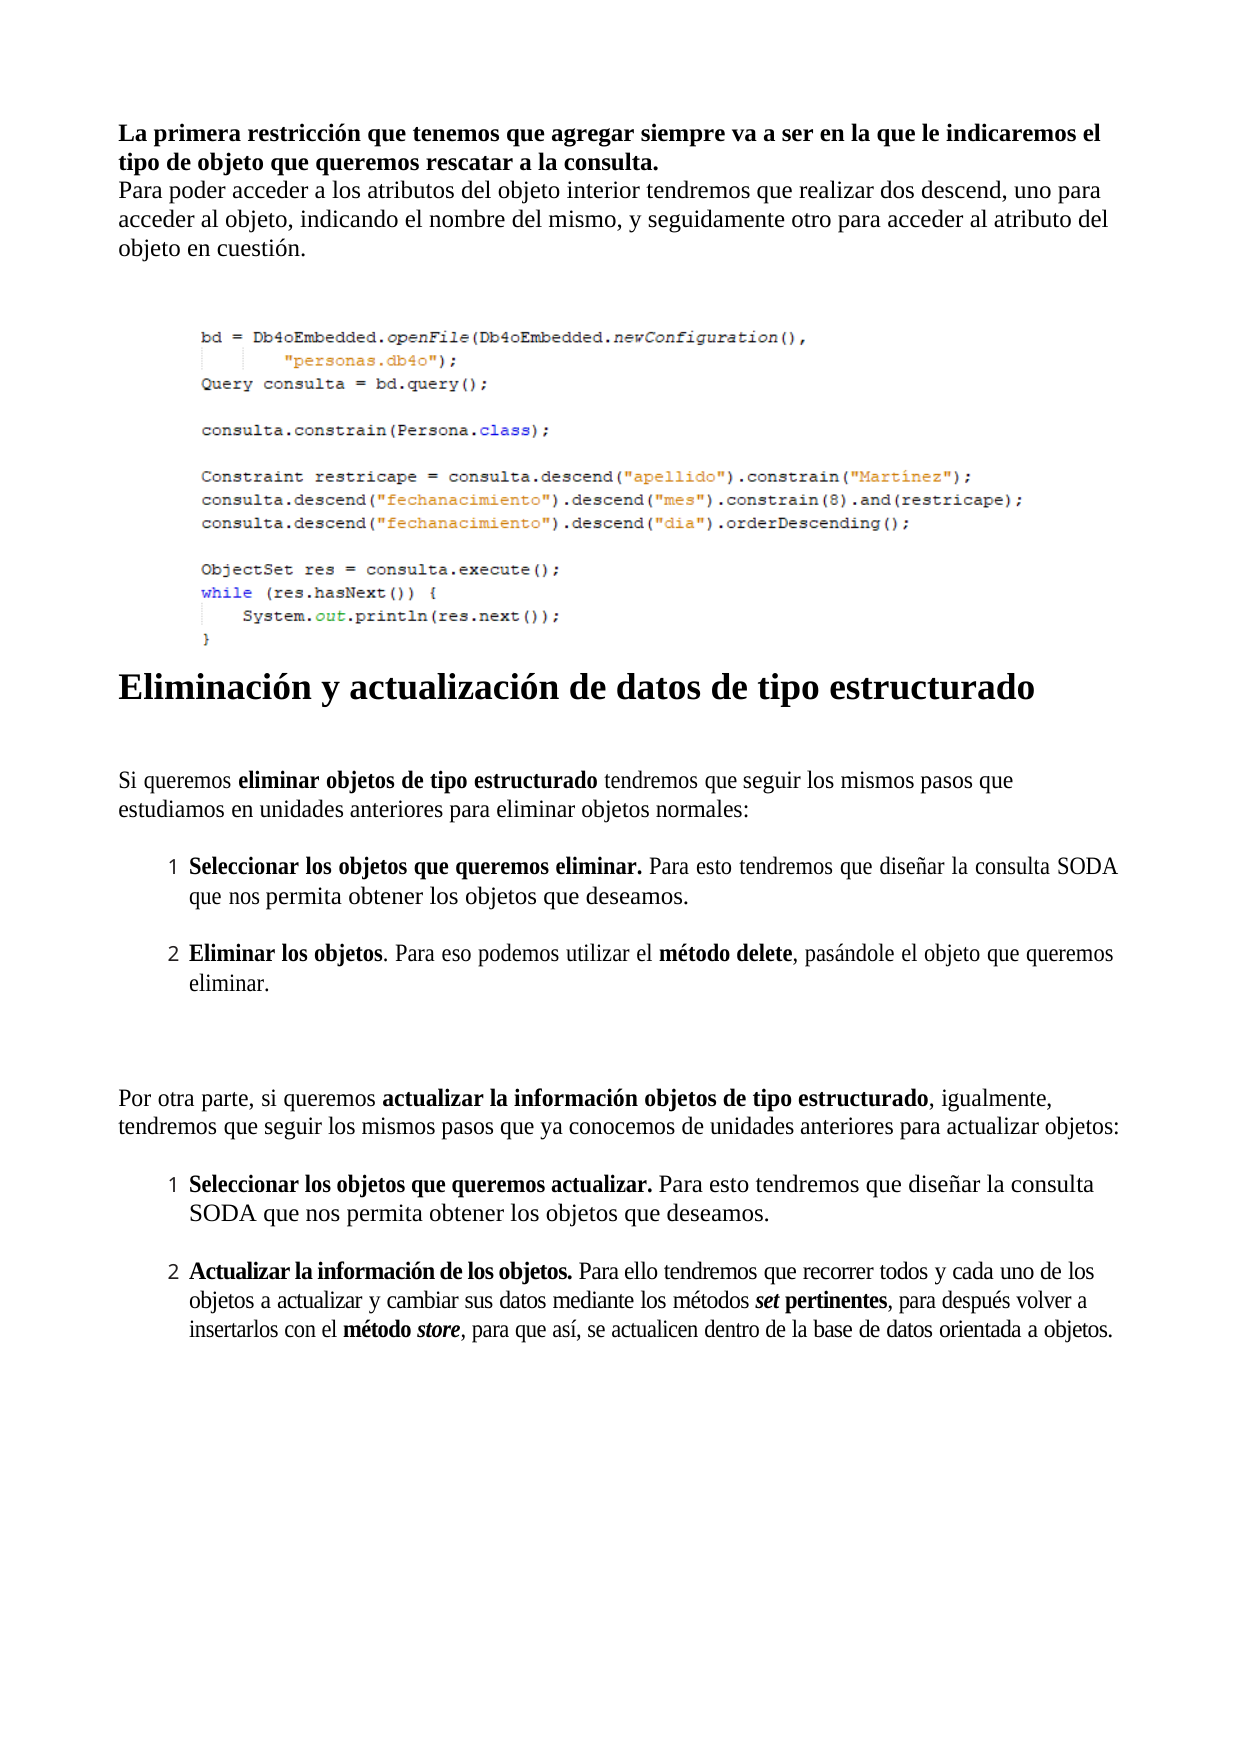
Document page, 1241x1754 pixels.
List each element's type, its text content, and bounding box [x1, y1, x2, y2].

text La primera restricción que tenemos que agregar siempre va a ser en la que le indicaremos el tipo de objeto que queremos rescatar a la consulta. [118, 118, 1122, 176]
text Para poder acceder a los atributos del objeto interior tendremos que realizar dos descend, uno para acceder al objeto, indicando el nombre del mismo, y seguidamente otro para acceder al atributo del objeto en cuestión. [118, 176, 1122, 262]
text Por otra parte, si queremos actualizar la información objetos de tipo estructurado, igualmente, tendremos que seguir los mismos pasos que ya conocemos de unidades anteriores para actualizar objetos: [118, 1083, 1122, 1140]
list Eliminar los objetos. Para eso podemos utilizar el método delete, pasándole el objeto que queremos eliminar. [167, 938, 1122, 996]
list Seleccionar los objetos que queremos actualizar. Para esto tendremos que diseñar la consulta SODA que nos permita obtener los objetos que deseamos. [167, 1169, 1122, 1227]
list Actualizar la información de los objetos. Para ello tendremos que recorrer todos y cada uno de los objetos a actualizar y cambiar sus datos mediante los métodos set pertinentes, para después volver a insertarlos con el método store, para que así, se actualicen dentro de la base de datos orientada a objetos. [167, 1256, 1122, 1343]
text Eliminación y actualización de datos de tipo estructurado [118, 664, 1122, 707]
picture [195, 327, 1026, 652]
list Seleccionar los objetos que queremos eliminar. Para esto tendremos que diseñar la consulta SODA que nos permita obtener los objetos que deseamos. [167, 851, 1122, 909]
text Si queremos eliminar objetos de tipo estructurado tendremos que seguir los mismos pasos que estudiamos en unidades anteriores para eliminar objetos normales: [118, 765, 1122, 822]
